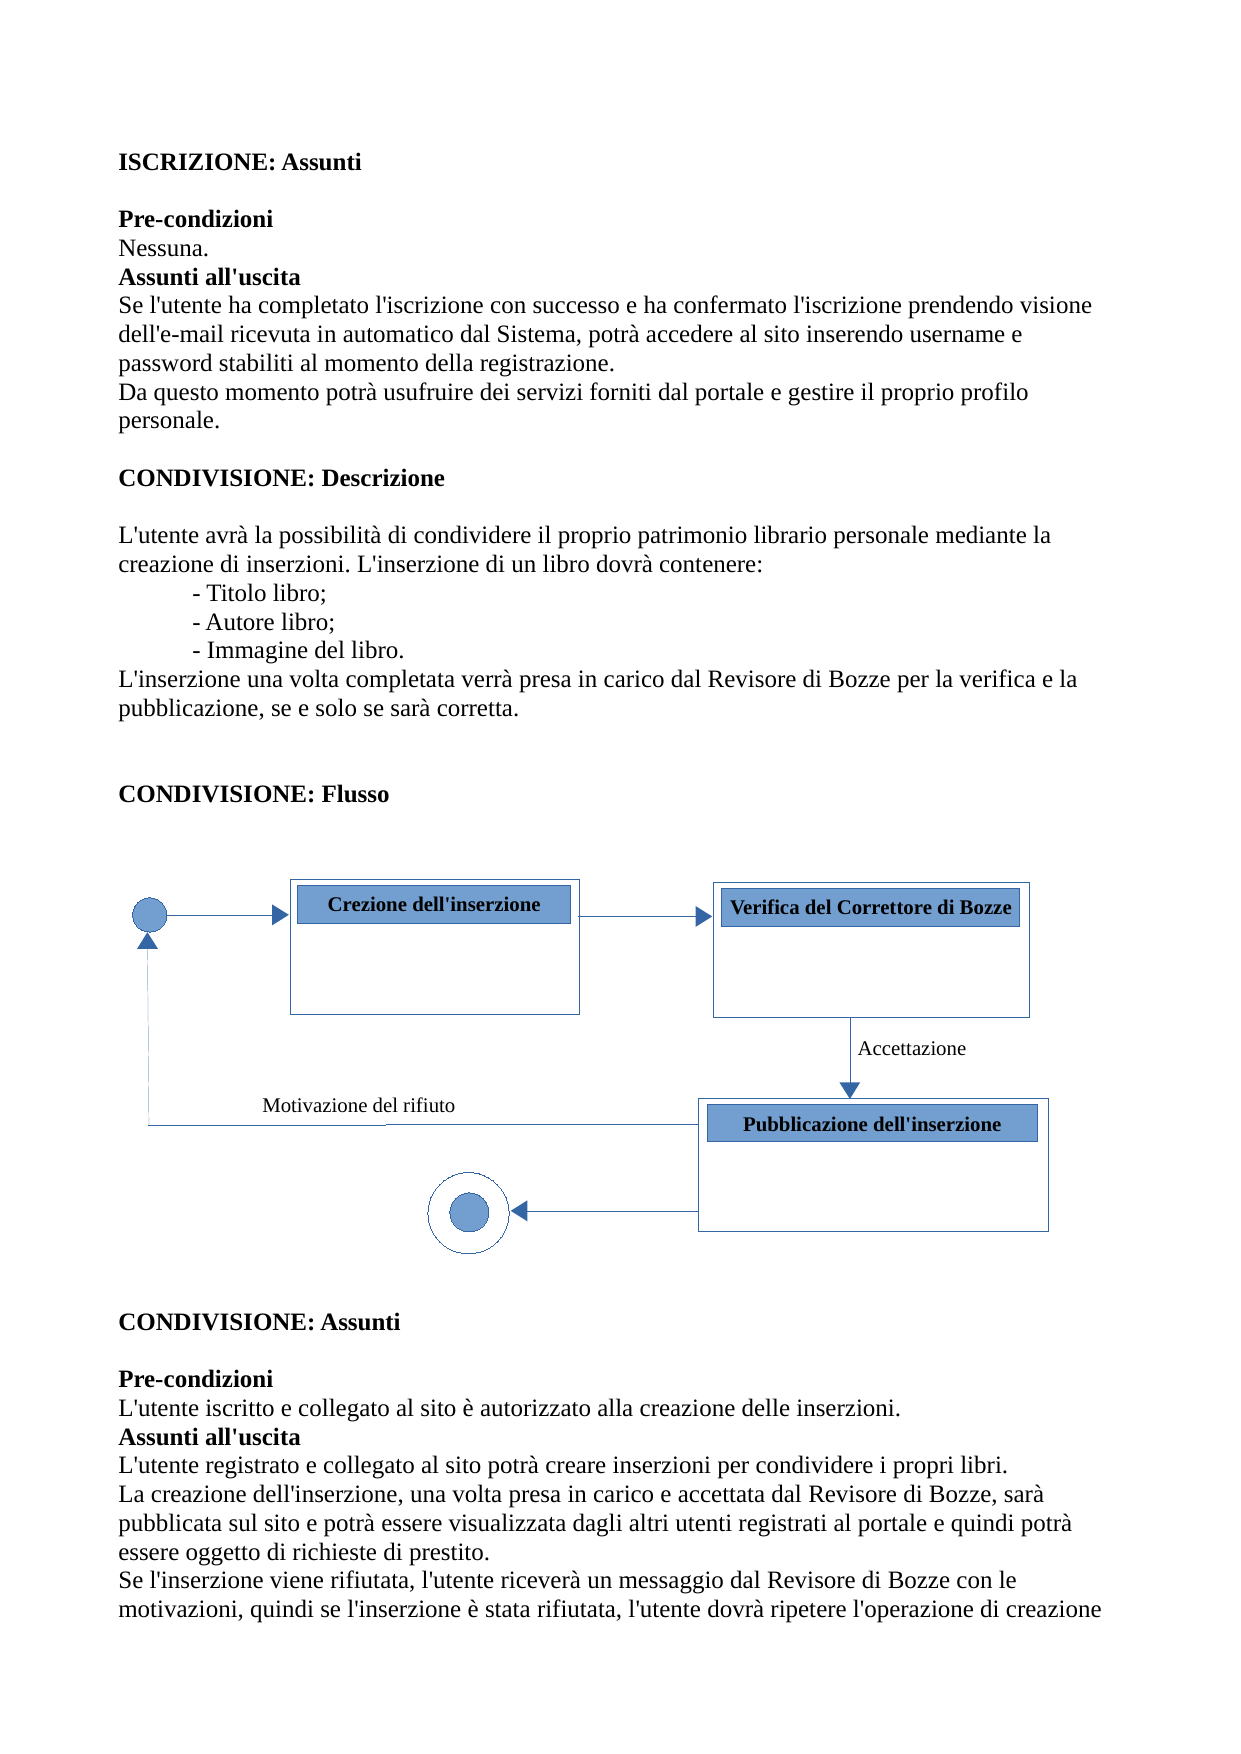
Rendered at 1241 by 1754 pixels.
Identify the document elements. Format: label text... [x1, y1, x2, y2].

text - Autore libro; [118, 607, 1122, 636]
text Assunti all'uscita [118, 1422, 1122, 1451]
text L'inserzione una volta completata verrà presa in carico dal Revisore di Bozze per la verifica e la pubblicazione, se e solo se sarà corretta. [118, 664, 1122, 722]
text La creazione dell'inserzione, una volta presa in carico e accettata dal Revisore di Bozze, sarà [118, 1479, 1122, 1508]
text Se l'inserzione viene rifiutata, l'utente riceverà un messaggio dal Revisore di Bozze con le motivazioni, quindi se l'inserzione è stata rifiutata, l'utente dovrà ripetere l'operazione di creazione [118, 1566, 1122, 1623]
text L'utente iscritto e collegato al sito è autorizzato alla creazione delle inserzioni. [118, 1393, 1122, 1422]
text Assunti all'uscita [118, 262, 1122, 291]
text ISCRIZIONE: Assunti [118, 147, 1122, 176]
text Pre-condizioni [118, 204, 1122, 233]
text Se l'utente ha completato l'iscrizione con successo e ha confermato l'iscrizione prendendo visione dell'e-mail ricevuta in automatico dal Sistema, potrà accedere al sito inserendo username e password stabiliti al momento della registrazione. [118, 291, 1122, 377]
text essere oggetto di richieste di prestito. [118, 1537, 1122, 1566]
text pubblicata sul sito e potrà essere visualizzata dagli altri utenti registrati al portale e quindi potrà [118, 1508, 1122, 1537]
text L'utente avrà la possibilità di condividere il proprio patrimonio librario personale mediante la creazione di inserzioni. L'inserzione di un libro dovrà contenere: [118, 521, 1122, 578]
text CONDIVISIONE: Descrizione [118, 463, 1122, 492]
text Da questo momento potrà usufruire dei servizi forniti dal portale e gestire il proprio profilo personale. [118, 377, 1122, 434]
text - Titolo libro; [118, 578, 1122, 607]
text CONDIVISIONE: Assunti [118, 1307, 1122, 1336]
text Nessuna. [118, 233, 1122, 262]
text CONDIVISIONE: Flusso [118, 779, 1122, 808]
text L'utente registrato e collegato al sito potrà creare inserzioni per condividere i propri libri. [118, 1451, 1122, 1479]
text - Immagine del libro. [118, 636, 1122, 664]
text Pre-condizioni [118, 1364, 1122, 1393]
